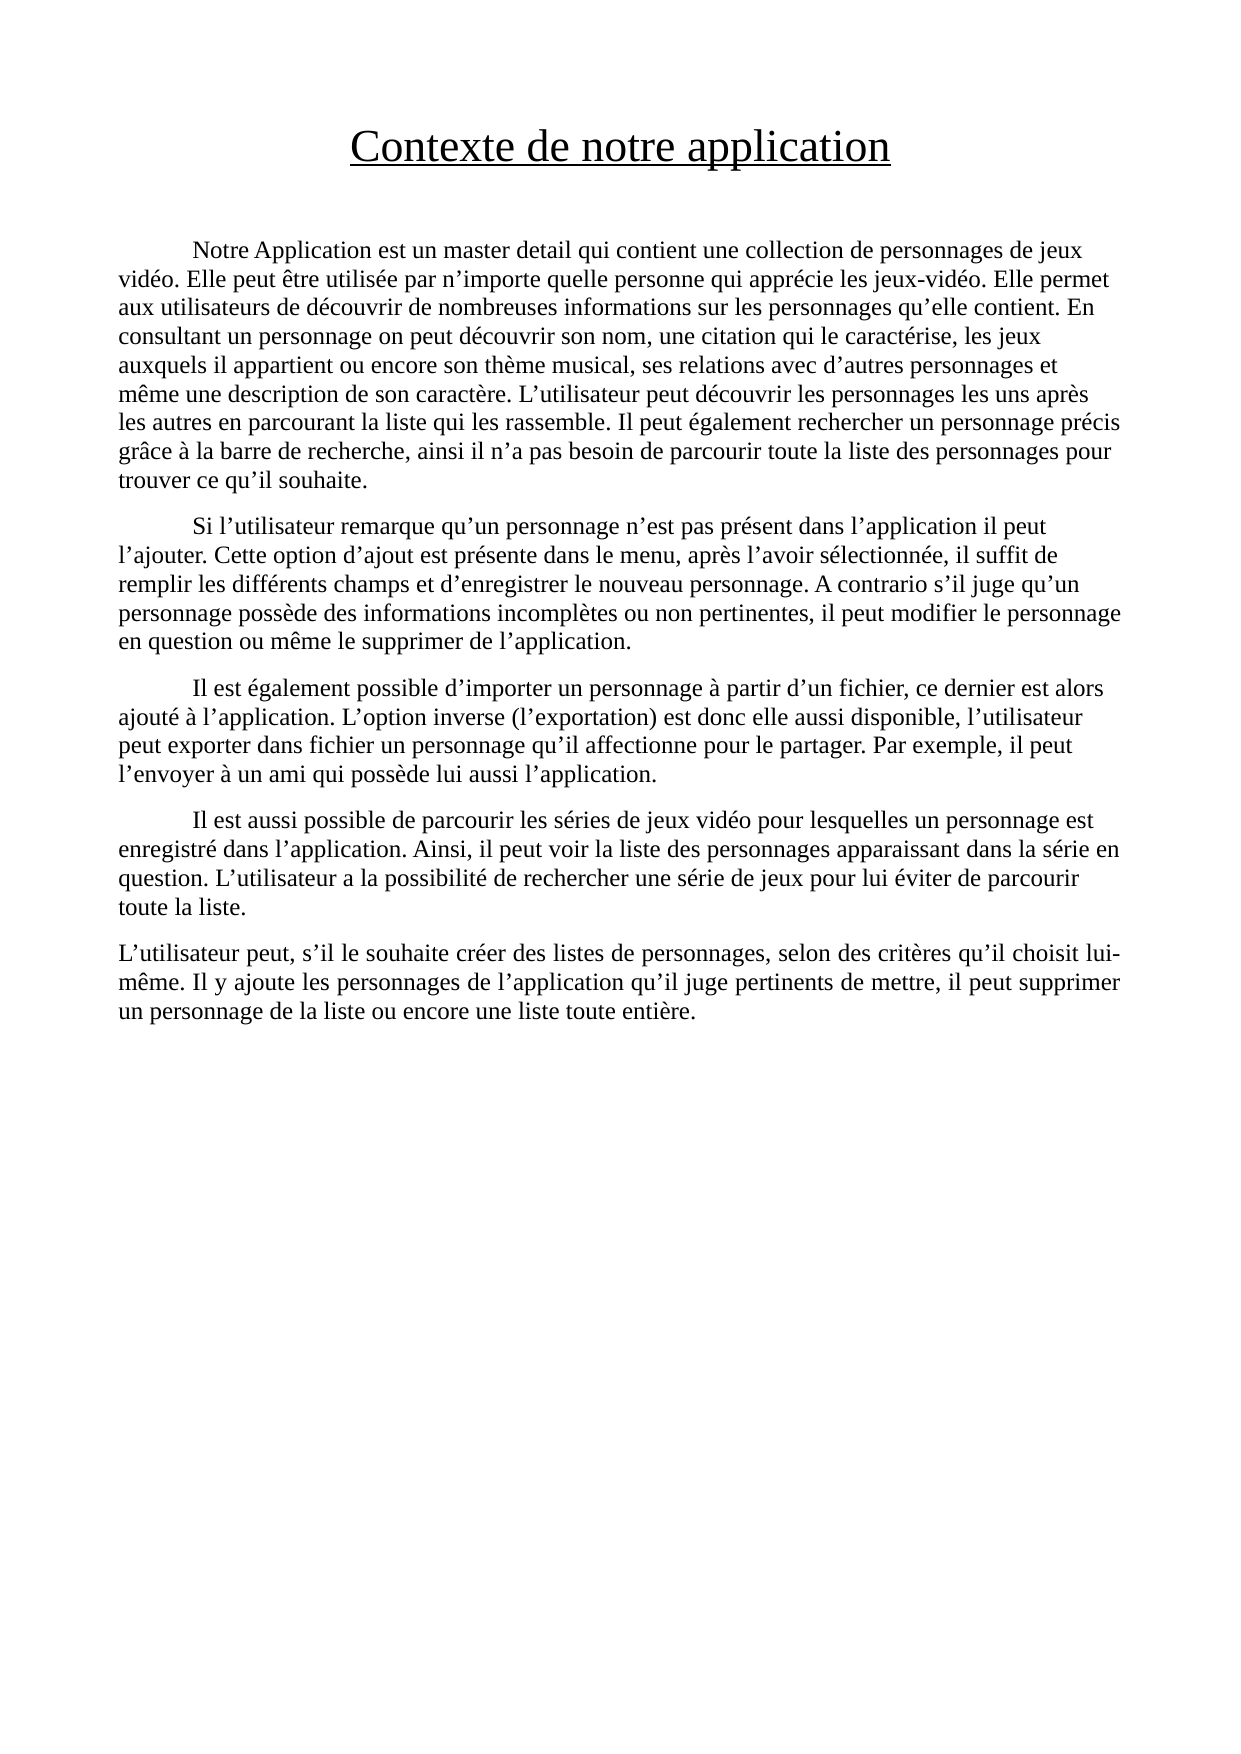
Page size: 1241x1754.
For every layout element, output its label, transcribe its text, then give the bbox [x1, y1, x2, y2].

text Il est aussi possible de parcourir les séries de jeux vidéo pour lesquelles un personnage est enregistré dans l’application. Ainsi, il peut voir la liste des personnages apparaissant dans la série en question. L’utilisateur a la possibilité de rechercher une série de jeux pour lui éviter de parcourir toute la liste. [118, 806, 1122, 921]
text Notre Application est un master detail qui contient une collection de personnages de jeux vidéo. Elle peut être utilisée par n’importe quelle personne qui apprécie les jeux-vidéo. Elle permet aux utilisateurs de découvrir de nombreuses informations sur les personnages qu’elle contient. En consultant un personnage on peut découvrir son nom, une citation qui le caractérise, les jeux auxquels il appartient ou encore son thème musical, ses relations avec d’autres personnages et même une description de son caractère. L’utilisateur peut découvrir les personnages les uns après les autres en parcourant la liste qui les rassemble. Il peut également rechercher un personnage précis grâce à la barre de recherche, ainsi il n’a pas besoin de parcourir toute la liste des personnages pour trouver ce qu’il souhaite. [118, 235, 1122, 494]
text L’utilisateur peut, s’il le souhaite créer des listes de personnages, selon des critères qu’il choisit lui-même. Il y ajoute les personnages de l’application qu’il juge pertinents de mettre, il peut supprimer un personnage de la liste ou encore une liste toute entière. [118, 938, 1122, 1024]
text Il est également possible d’importer un personnage à partir d’un fichier, ce dernier est alors ajouté à l’application. L’option inverse (l’exportation) est donc elle aussi disponible, l’utilisateur peut exporter dans fichier un personnage qu’il affectionne pour le partager. Par exemple, il peut l’envoyer à un ami qui possède lui aussi l’application. [118, 673, 1122, 788]
text Si l’utilisateur remarque qu’un personnage n’est pas présent dans l’application il peut l’ajouter. Cette option d’ajout est présente dans le menu, après l’avoir sélectionnée, il suffit de remplir les différents champs et d’enregistrer le nouveau personnage. A contrario s’il juge qu’un personnage possède des informations incomplètes ou non pertinentes, il peut modifier le personnage en question ou même le supprimer de l’application. [118, 511, 1122, 655]
text Contexte de notre application [118, 118, 1122, 171]
